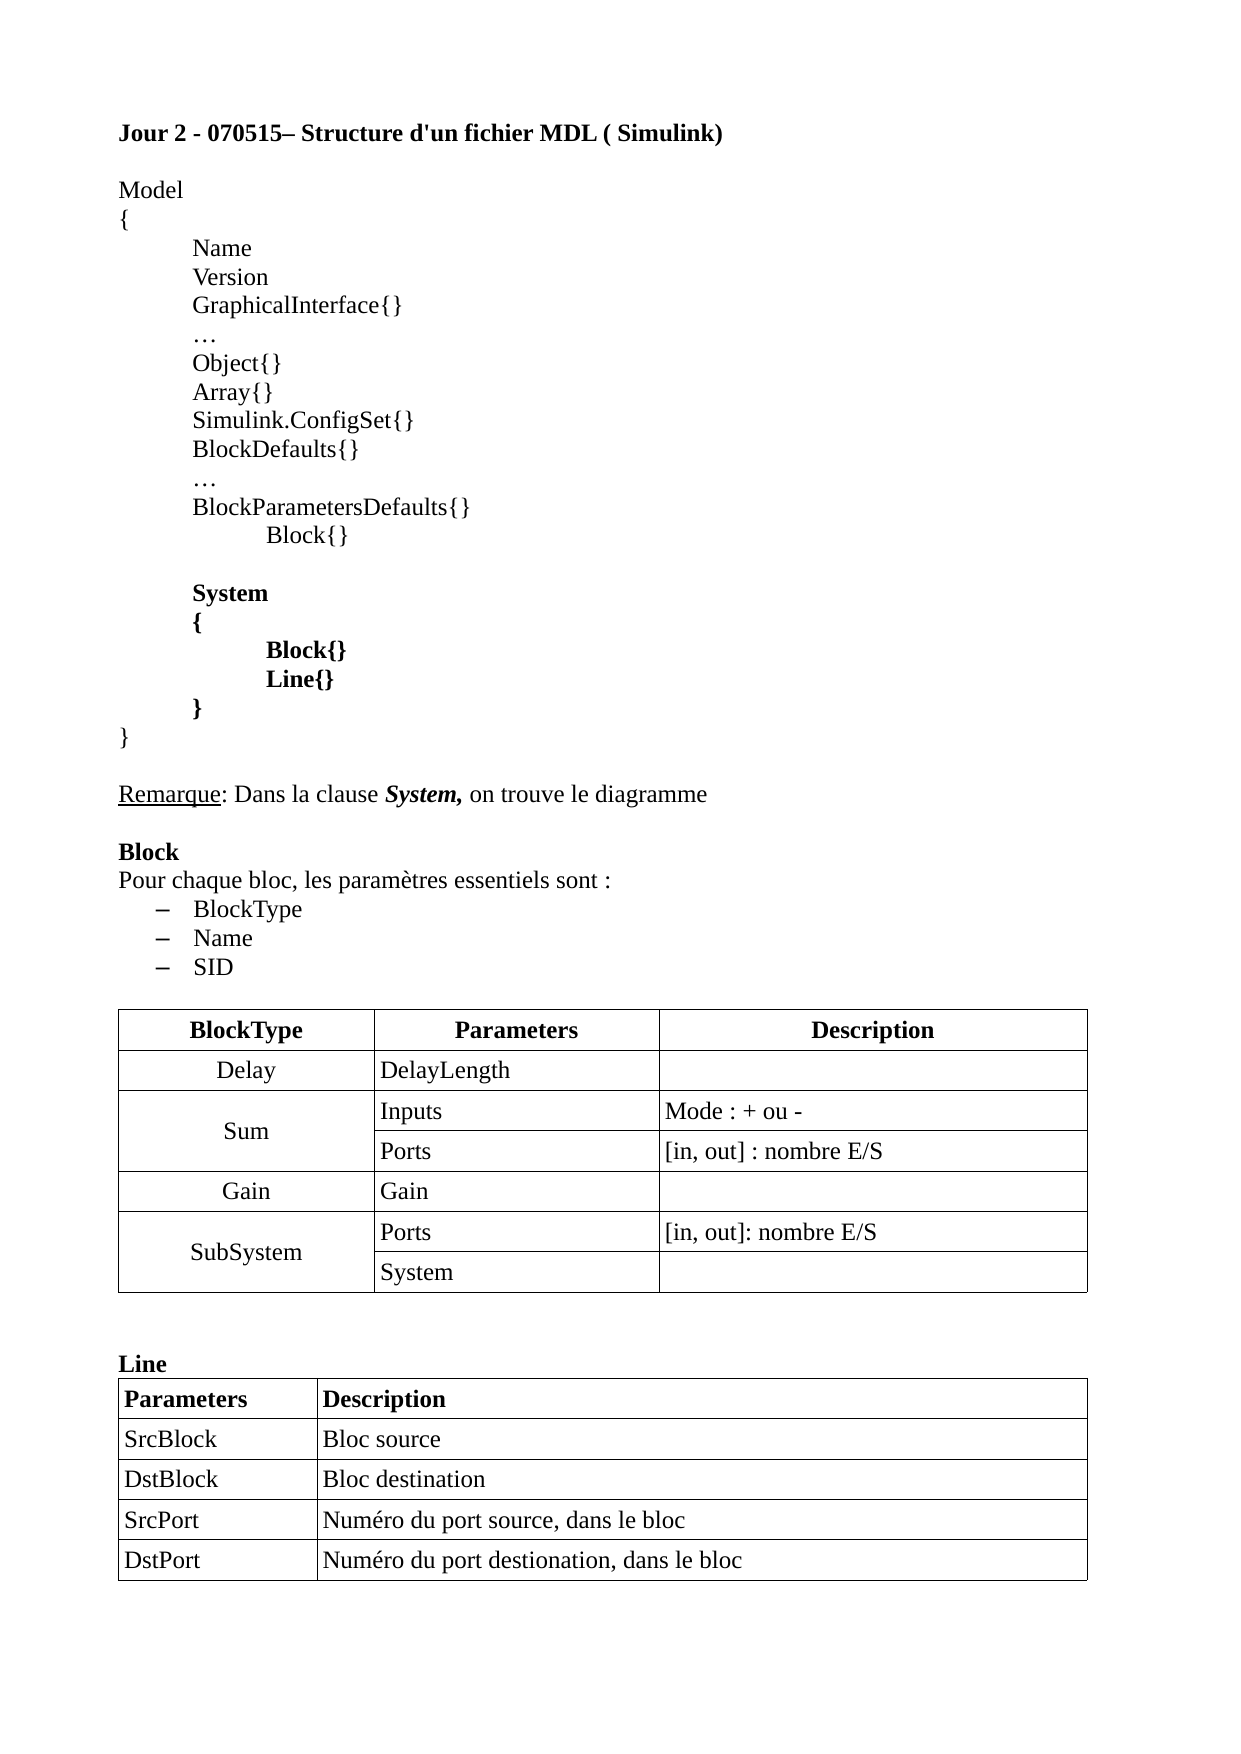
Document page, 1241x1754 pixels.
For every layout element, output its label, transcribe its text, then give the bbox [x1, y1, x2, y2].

text Remarque: Dans la clause System, on trouve le diagramme [118, 779, 1122, 808]
table_cell SrcPort [119, 1500, 317, 1539]
table_cell Numéro du port destionation, dans le bloc [318, 1540, 1087, 1579]
table_cell Gain [119, 1172, 374, 1211]
text Block{} [118, 521, 1122, 549]
text Object{} [118, 348, 1122, 377]
text Model [118, 176, 1122, 204]
text BlockParametersDefaults{} [118, 492, 1122, 521]
table_cell Sum [119, 1091, 374, 1171]
list BlockType [156, 894, 1122, 923]
table_cell Bloc destination [318, 1460, 1087, 1499]
table_cell SubSystem [119, 1212, 374, 1292]
text Jour 2 - 070515– Structure d'un fichier MDL ( Simulink) [118, 118, 1122, 147]
text Line [118, 1349, 1122, 1378]
text Block{} [118, 636, 1122, 664]
list Name [156, 923, 1122, 952]
table_header BlockType [119, 1010, 374, 1050]
text { [118, 204, 1122, 233]
table_cell Inputs [375, 1091, 659, 1130]
table_header Description [318, 1379, 1087, 1418]
text Version [118, 262, 1122, 291]
text GraphicalInterface{} [118, 291, 1122, 319]
table_cell Bloc source [318, 1419, 1087, 1458]
text Block [118, 837, 1122, 866]
text Pour chaque bloc, les paramètres essentiels sont : [118, 866, 1122, 894]
table_cell [in, out]: nombre E/S [660, 1212, 1087, 1251]
text BlockDefaults{} [118, 434, 1122, 463]
table_header Parameters [119, 1379, 317, 1418]
table_cell Gain [375, 1172, 659, 1211]
table_cell DstBlock [119, 1460, 317, 1499]
text … [118, 463, 1122, 492]
table_header Description [660, 1010, 1087, 1050]
table_cell [660, 1172, 1087, 1211]
text … [118, 319, 1122, 348]
table_cell Ports [375, 1131, 659, 1171]
list SID [156, 952, 1122, 981]
table_cell [660, 1051, 1087, 1090]
table_cell Numéro du port source, dans le bloc [318, 1500, 1087, 1539]
text Array{} [118, 377, 1122, 406]
text } [118, 693, 1122, 722]
text Name [118, 233, 1122, 262]
table_cell [660, 1252, 1087, 1292]
text } [118, 722, 1122, 751]
table_cell [in, out] : nombre E/S [660, 1131, 1087, 1171]
table_cell DelayLength [375, 1051, 659, 1090]
text { [118, 607, 1122, 636]
table_cell Delay [119, 1051, 374, 1090]
text Line{} [118, 664, 1122, 693]
text Simulink.ConfigSet{} [118, 406, 1122, 434]
table_cell DstPort [119, 1540, 317, 1579]
table_cell Ports [375, 1212, 659, 1251]
text System [118, 578, 1122, 607]
table_cell System [375, 1252, 659, 1292]
table_cell SrcBlock [119, 1419, 317, 1458]
table_header Parameters [375, 1010, 659, 1050]
table_cell Mode : + ou - [660, 1091, 1087, 1130]
